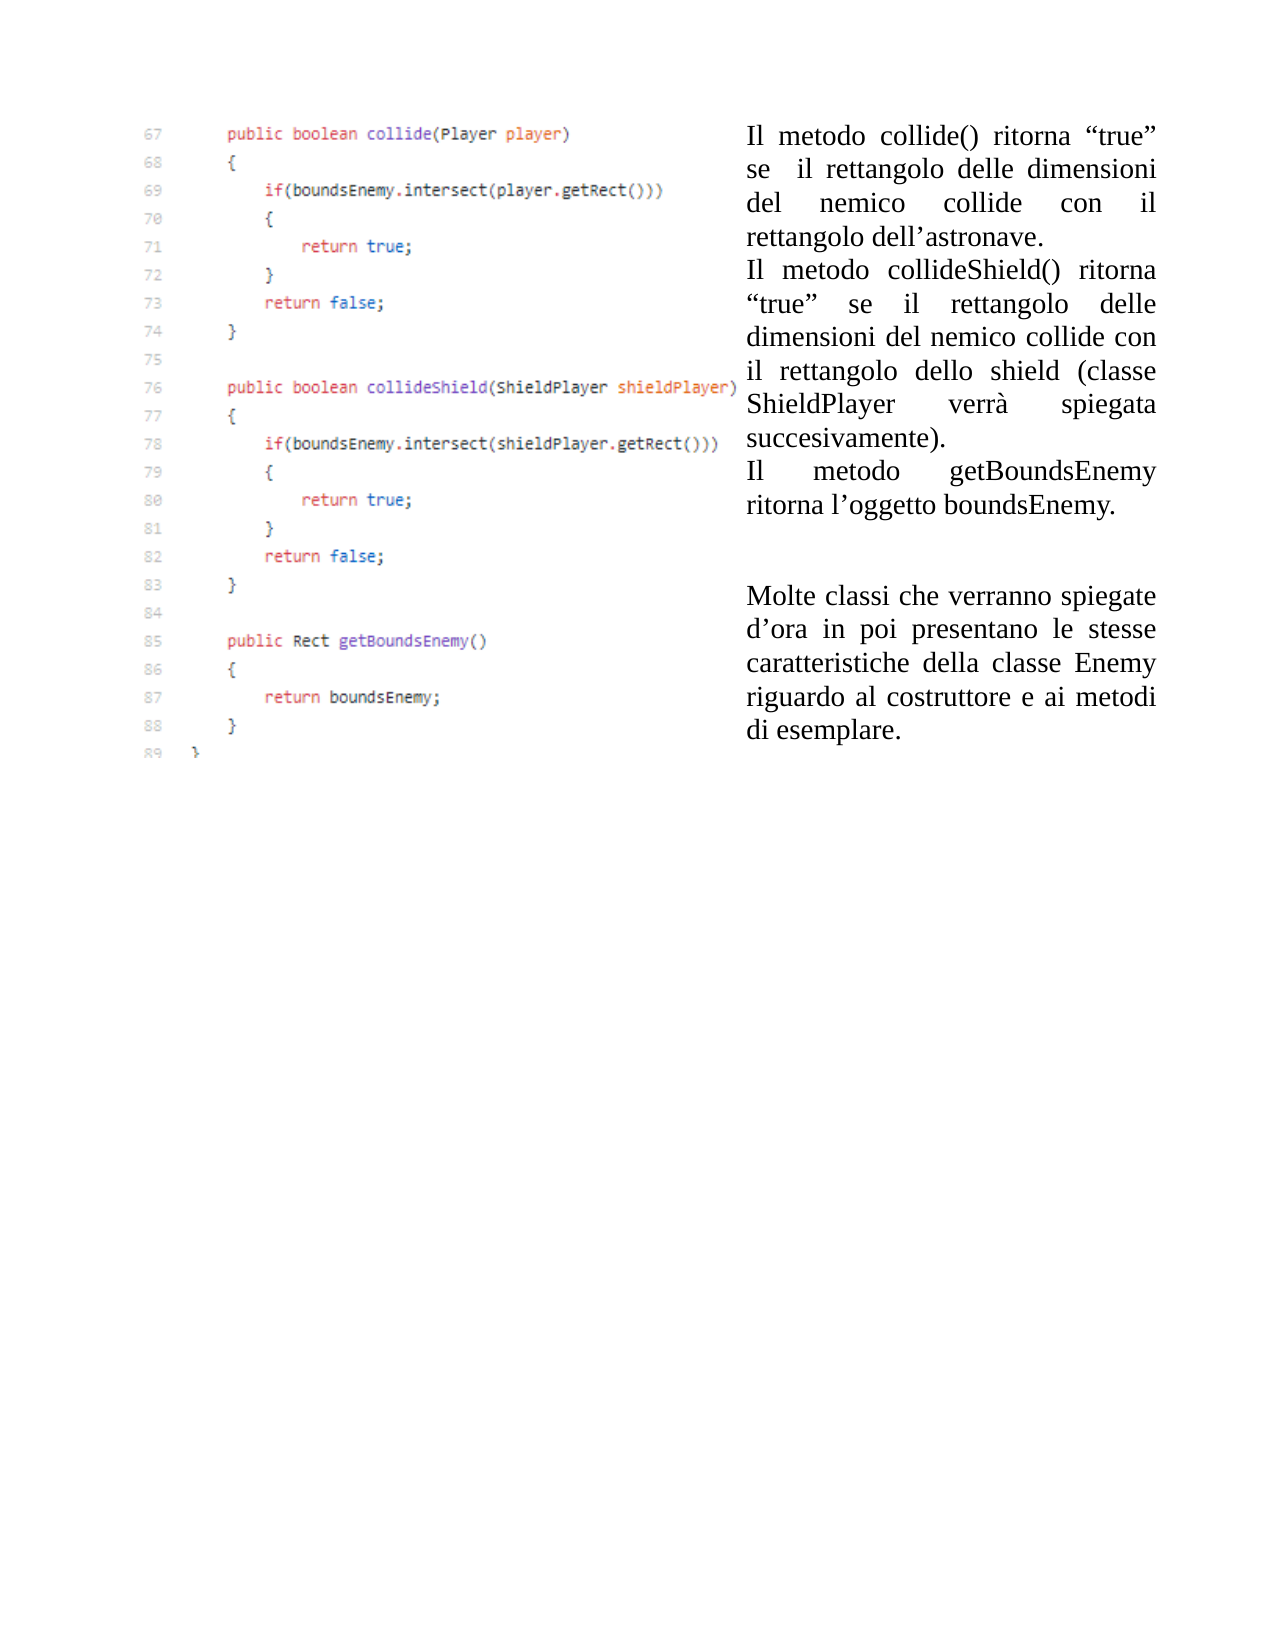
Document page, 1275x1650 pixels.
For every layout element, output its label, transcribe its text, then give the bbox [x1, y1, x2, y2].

text Il metodo collideShield() ritorna “true” se il rettangolo delle dimensioni del nemico collide con il rettangolo dello shield (classe ShieldPlayer verrà spiegata succesivamente). [747, 252, 1157, 453]
text Il metodo collide() ritorna “true” se il rettangolo delle dimensioni del nemico collide con il rettangolo dell’astronave. [747, 118, 1157, 252]
text Il metodo getBoundsEnemy ritorna l’oggetto boundsEnemy. [747, 453, 1157, 521]
text Molte classi che verranno spiegate d’ora in poi presentano le stesse caratteristiche della classe Enemy riguardo al costruttore e ai metodi di esemplare. [747, 578, 1157, 746]
